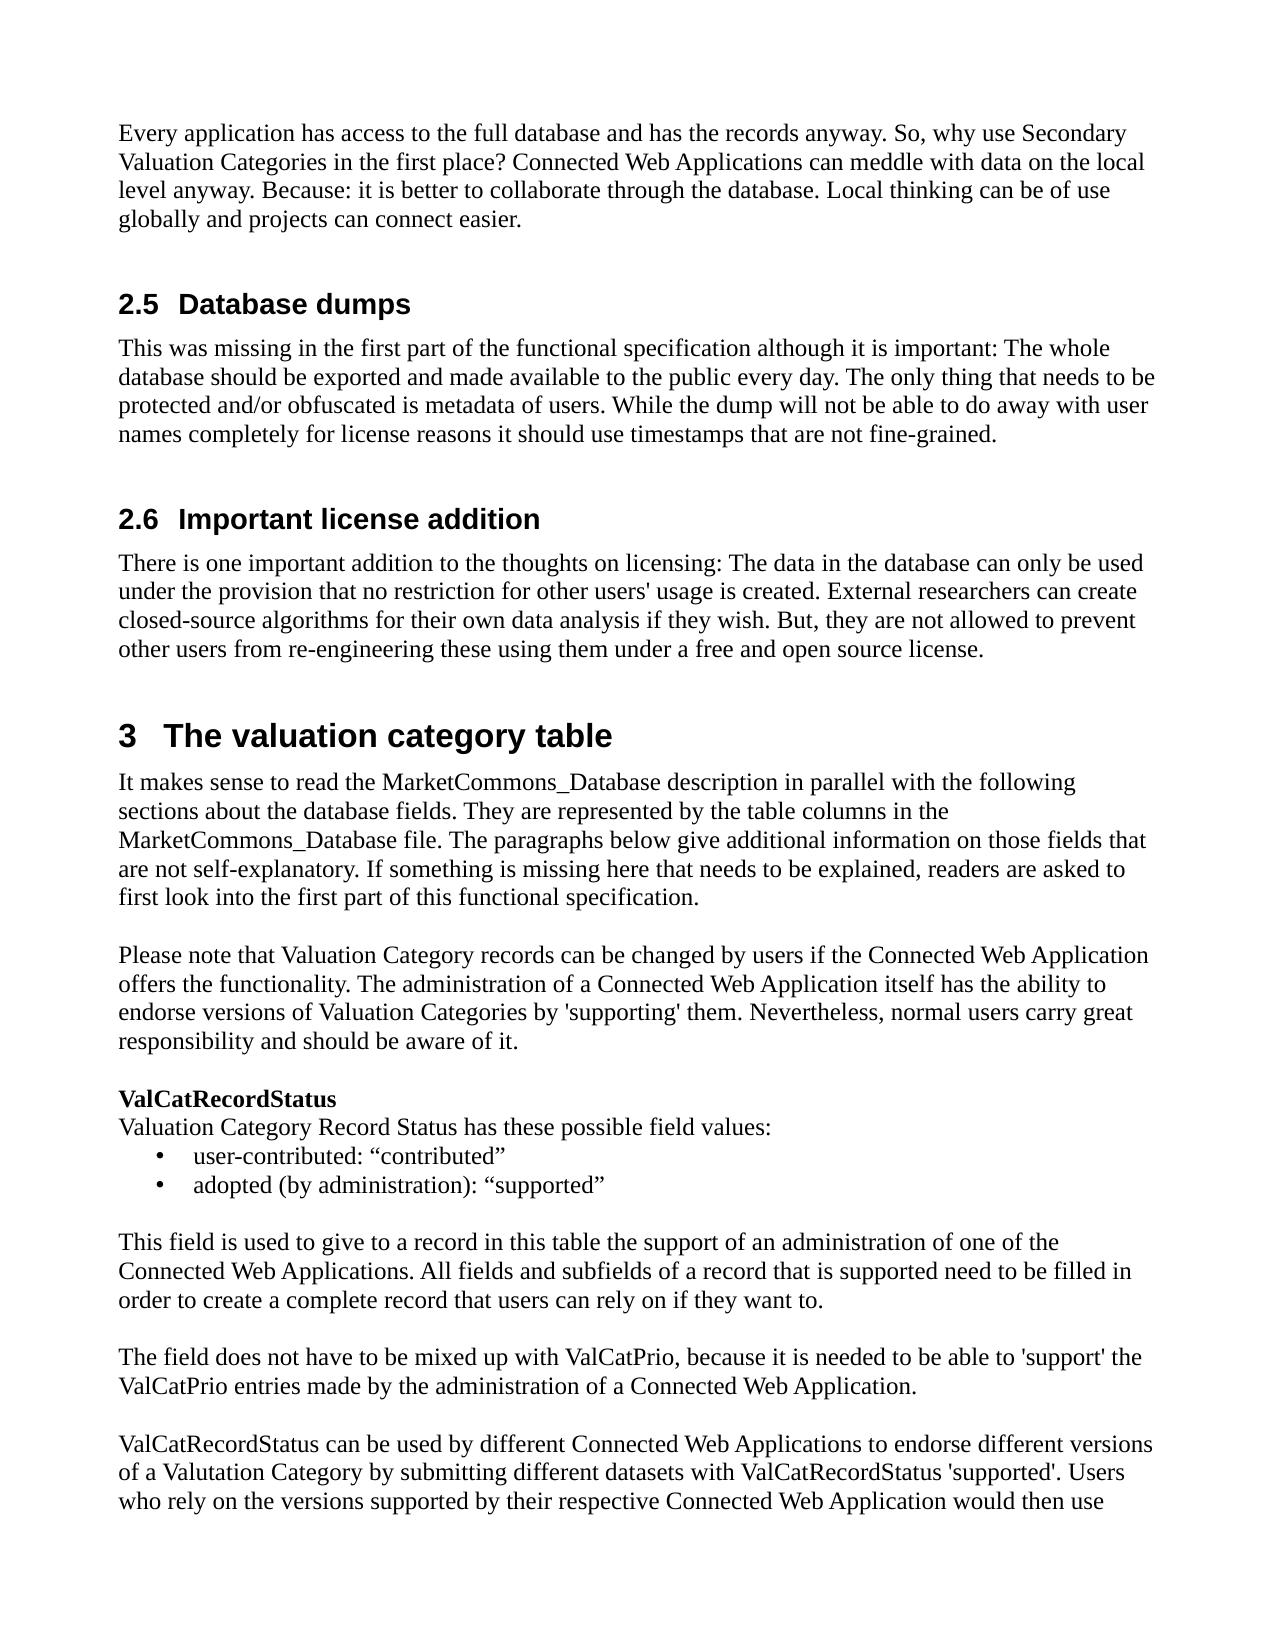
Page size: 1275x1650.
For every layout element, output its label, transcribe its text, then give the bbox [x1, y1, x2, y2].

subtitle Database dumps [118, 287, 1157, 320]
list user-contributed: “contributed” [156, 1141, 1157, 1170]
text Please note that Valuation Category records can be changed by users if the Connected Web Application offers the functionality. The administration of a Connected Web Application itself has the ability to endorse versions of Valuation Categories by 'supporting' them. Nevertheless, normal users carry great responsibility and should be aware of it. [118, 940, 1157, 1055]
list adopted (by administration): “supported” [156, 1170, 1157, 1199]
subtitle The valuation category table [118, 716, 1157, 755]
text It makes sense to read the MarketCommons_Database description in parallel with the following sections about the database fields. They are represented by the table columns in the MarketCommons_Database file. The paragraphs below give additional information on those fields that are not self-explanatory. If something is missing here that needs to be explained, readers are asked to first look into the first part of this functional specification. [118, 767, 1157, 911]
subtitle Important license addition [118, 502, 1157, 535]
text Every application has access to the full database and has the records anyway. So, why use Secondary Valuation Categories in the first place? Connected Web Applications can meddle with data on the local level anyway. Because: it is better to collaborate through the database. Local thinking can be of use globally and projects can connect easier. [118, 118, 1157, 233]
text There is one important addition to the thoughts on licensing: The data in the database can only be used under the provision that no restriction for other users' usage is created. External researchers can create closed-source algorithms for their own data analysis if they wish. But, they are not allowed to prevent other users from re-engineering these using them under a free and open source license. [118, 548, 1157, 663]
text This field is used to give to a record in this table the support of an administration of one of the Connected Web Applications. All fields and subfields of a record that is supported need to be filled in order to create a complete record that users can rely on if they want to. [118, 1227, 1157, 1314]
text Valuation Category Record Status has these possible field values: [118, 1112, 1157, 1141]
text This was missing in the first part of the functional specification although it is important: The whole database should be exported and made available to the public every day. The only thing that needs to be protected and/or obfuscated is metadata of users. While the dump will not be able to do away with user names completely for license reasons it should use timestamps that are not fine-grained. [118, 333, 1157, 448]
text The field does not have to be mixed up with ValCatPrio, because it is needed to be able to 'support' the ValCatPrio entries made by the administration of a Connected Web Application. [118, 1342, 1157, 1400]
text ValCatRecordStatus can be used by different Connected Web Applications to endorse different versions of a Valutation Category by submitting different datasets with ValCatRecordStatus 'supported'. Users who rely on the versions supported by their respective Connected Web Application would then use [118, 1429, 1157, 1515]
text ValCatRecordStatus [118, 1084, 1157, 1112]
